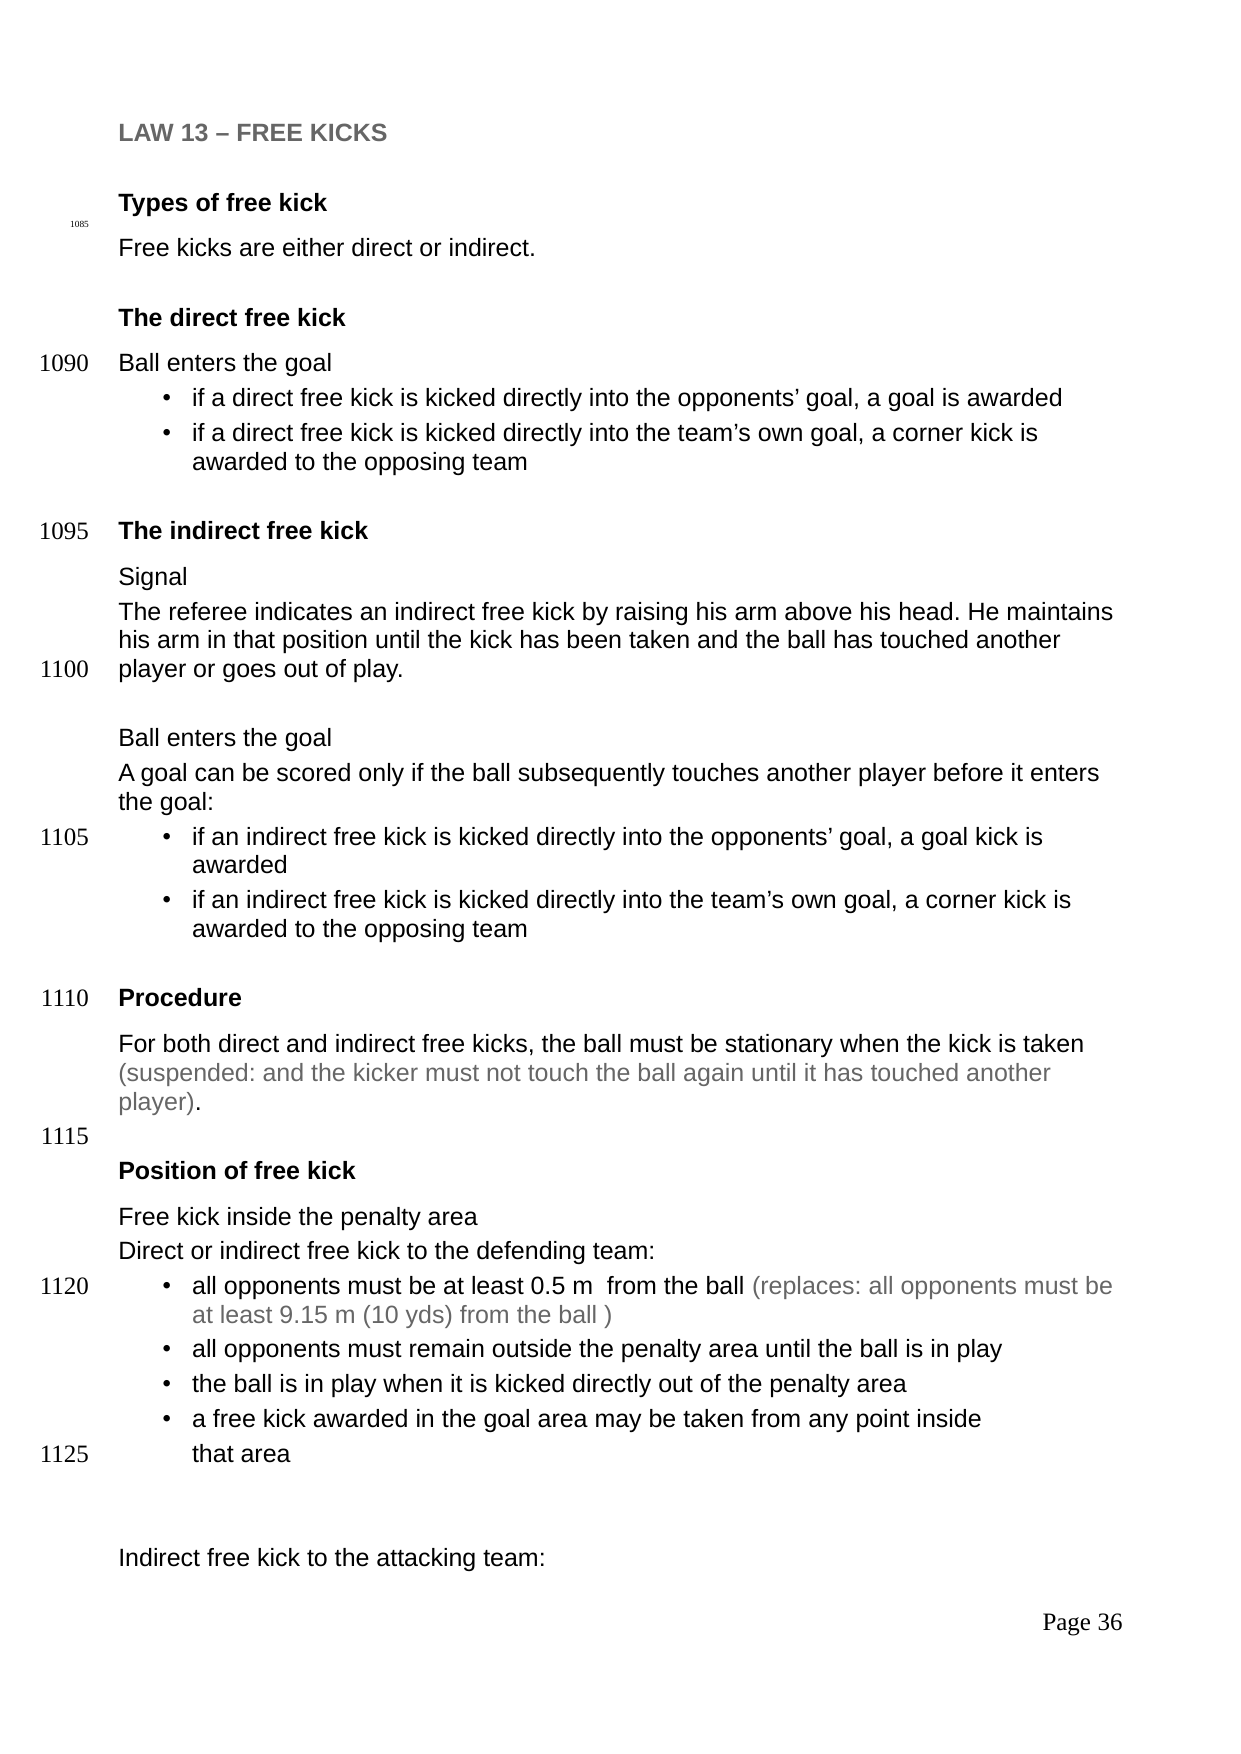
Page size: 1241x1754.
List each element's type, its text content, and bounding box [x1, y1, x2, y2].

text Free kicks are either direct or indirect. [118, 222, 1122, 262]
text Types of free kick [118, 187, 1122, 216]
list if an indirect free kick is kicked directly into the opponents’ goal, a goal kick is awarded [162, 821, 1122, 879]
text Position of free kick [118, 1156, 1122, 1184]
text The referee indicates an indirect free kick by raising his arm above his head. He maintains his arm in that position until the kick has been taken and the ball has touched another player or goes out of play. [118, 596, 1122, 683]
list a free kick awarded in the goal area may be taken from any point inside [162, 1404, 1122, 1433]
text Ball enters the goal [118, 723, 1122, 752]
list if a direct free kick is kicked directly into the team’s own goal, a corner kick is awarded to the opposing team [162, 418, 1122, 475]
text Indirect free kick to the attacking team: [118, 1543, 1122, 1572]
text Free kick inside the penalty area [118, 1191, 1122, 1230]
text The indirect free kick [118, 516, 1122, 545]
list all opponents must be at least 0.5 m from the ball (replaces: all opponents must be at least 9.15 m (10 yds) from the ball ) [162, 1271, 1122, 1328]
list the ball is in play when it is kicked directly out of the penalty area [162, 1369, 1122, 1398]
text The direct free kick [118, 303, 1122, 331]
text Signal [118, 551, 1122, 591]
list that area [162, 1439, 1122, 1468]
list all opponents must remain outside the penalty area until the ball is in play [162, 1334, 1122, 1363]
text Procedure [118, 983, 1122, 1012]
text Ball enters the goal [118, 337, 1122, 377]
text For both direct and indirect free kicks, the ball must be stationary when the kick is taken (suspended: and the kicker must not touch the ball again until it has touched another player). [118, 1018, 1122, 1115]
text LAW 13 – FREE KICKS [118, 118, 1122, 147]
list if a direct free kick is kicked directly into the opponents’ goal, a goal is awarded [162, 383, 1122, 412]
text A goal can be scored only if the ball subsequently touches another player before it enters the goal: [118, 758, 1122, 816]
list if an indirect free kick is kicked directly into the team’s own goal, a corner kick is awarded to the opposing team [162, 885, 1122, 943]
text Direct or indirect free kick to the defending team: [118, 1236, 1122, 1265]
